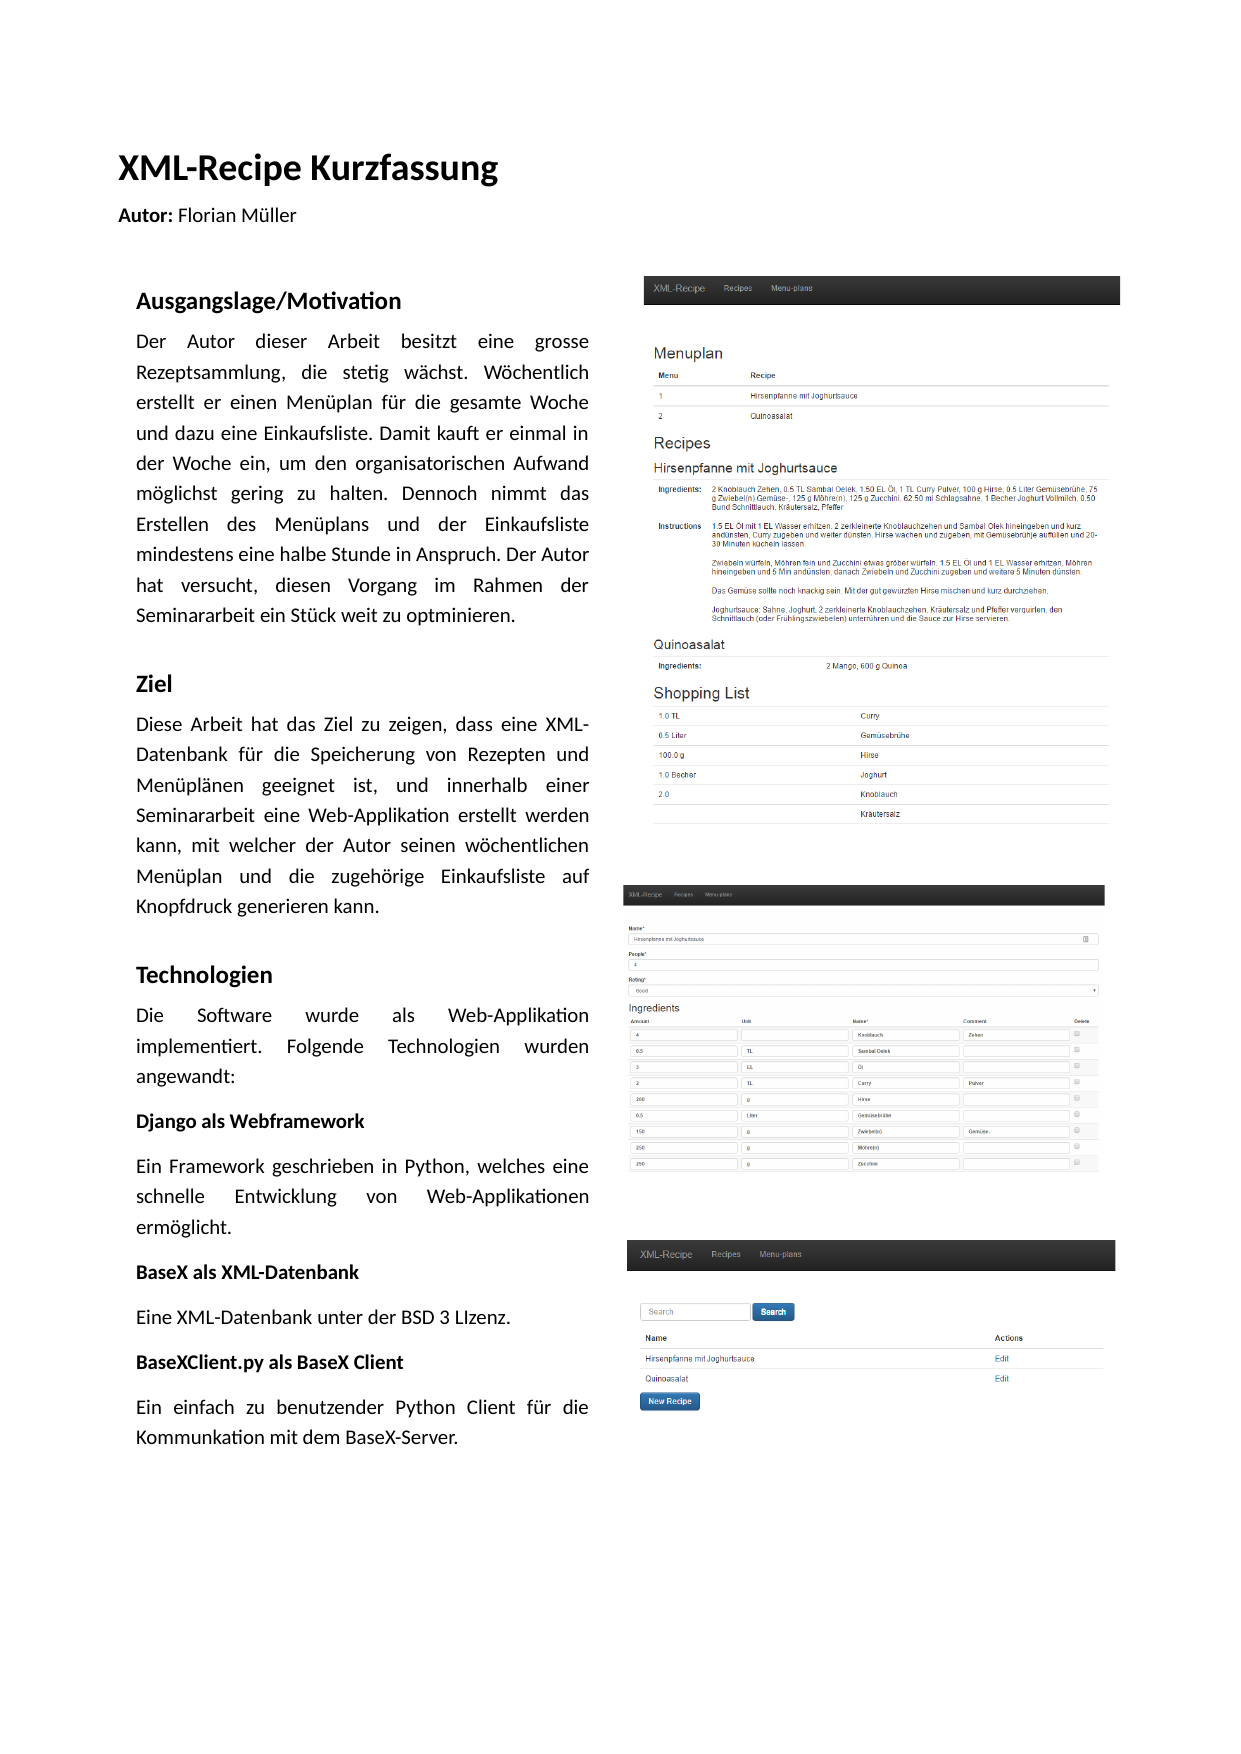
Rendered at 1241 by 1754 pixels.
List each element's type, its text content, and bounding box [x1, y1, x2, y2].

text Autor: Florian Müller [118, 202, 1122, 227]
table_cell [608, 866, 1122, 1217]
table_header [608, 247, 1122, 866]
table_header Ausgangslage/Motivation Der Autor dieser Arbeit besitzt eine grosse Rezeptsammlung, die stetig wächst. Wöchentlich erstellt er einen Menüplan für die gesamte Woche und dazu eine Einkaufsliste. Damit kauft er einmal in der Woche ein, um den organisatorischen Aufwand möglichst gering zu halten. Dennoch nimmt das Erstellen des Menüplans und der Einkaufsliste mindestens eine halbe Stunde in Anspruch. Der Autor hat versucht, diesen Vorgang im Rahmen der Seminararbeit ein Stück weit zu optminieren. Ziel Diese Arbeit hat das Ziel zu zeigen, dass eine XML-Datenbank für die Speicherung von Rezepten und Menüplänen geeignet ist, und innerhalb einer Seminararbeit eine Web-Applikation erstellt werden kann, mit welcher der Autor seinen wöchentlichen Menüplan und die zugehörige Einkaufsliste auf Knopfdruck generieren kann. Technologien Die Software wurde als Web-Applikation implementiert. Folgende Technologien wurden angewandt: Django als Webframework Ein Framework geschrieben in Python, welches eine schnelle Entwicklung von Web-Applikationen ermöglicht. BaseX als XML-Datenbank Eine XML-Datenbank unter der BSD 3 LIzenz. BaseXClient.py als BaseX Client Ein einfach zu benutzender Python Client für die Kommunkation mit dem BaseX-Server. [118, 247, 608, 1482]
table_cell [608, 1217, 1122, 1482]
subtitle XML-Recipe Kurzfassung [118, 143, 1122, 189]
picture [643, 276, 1121, 824]
picture [623, 885, 1105, 1174]
picture [627, 1240, 1116, 1423]
